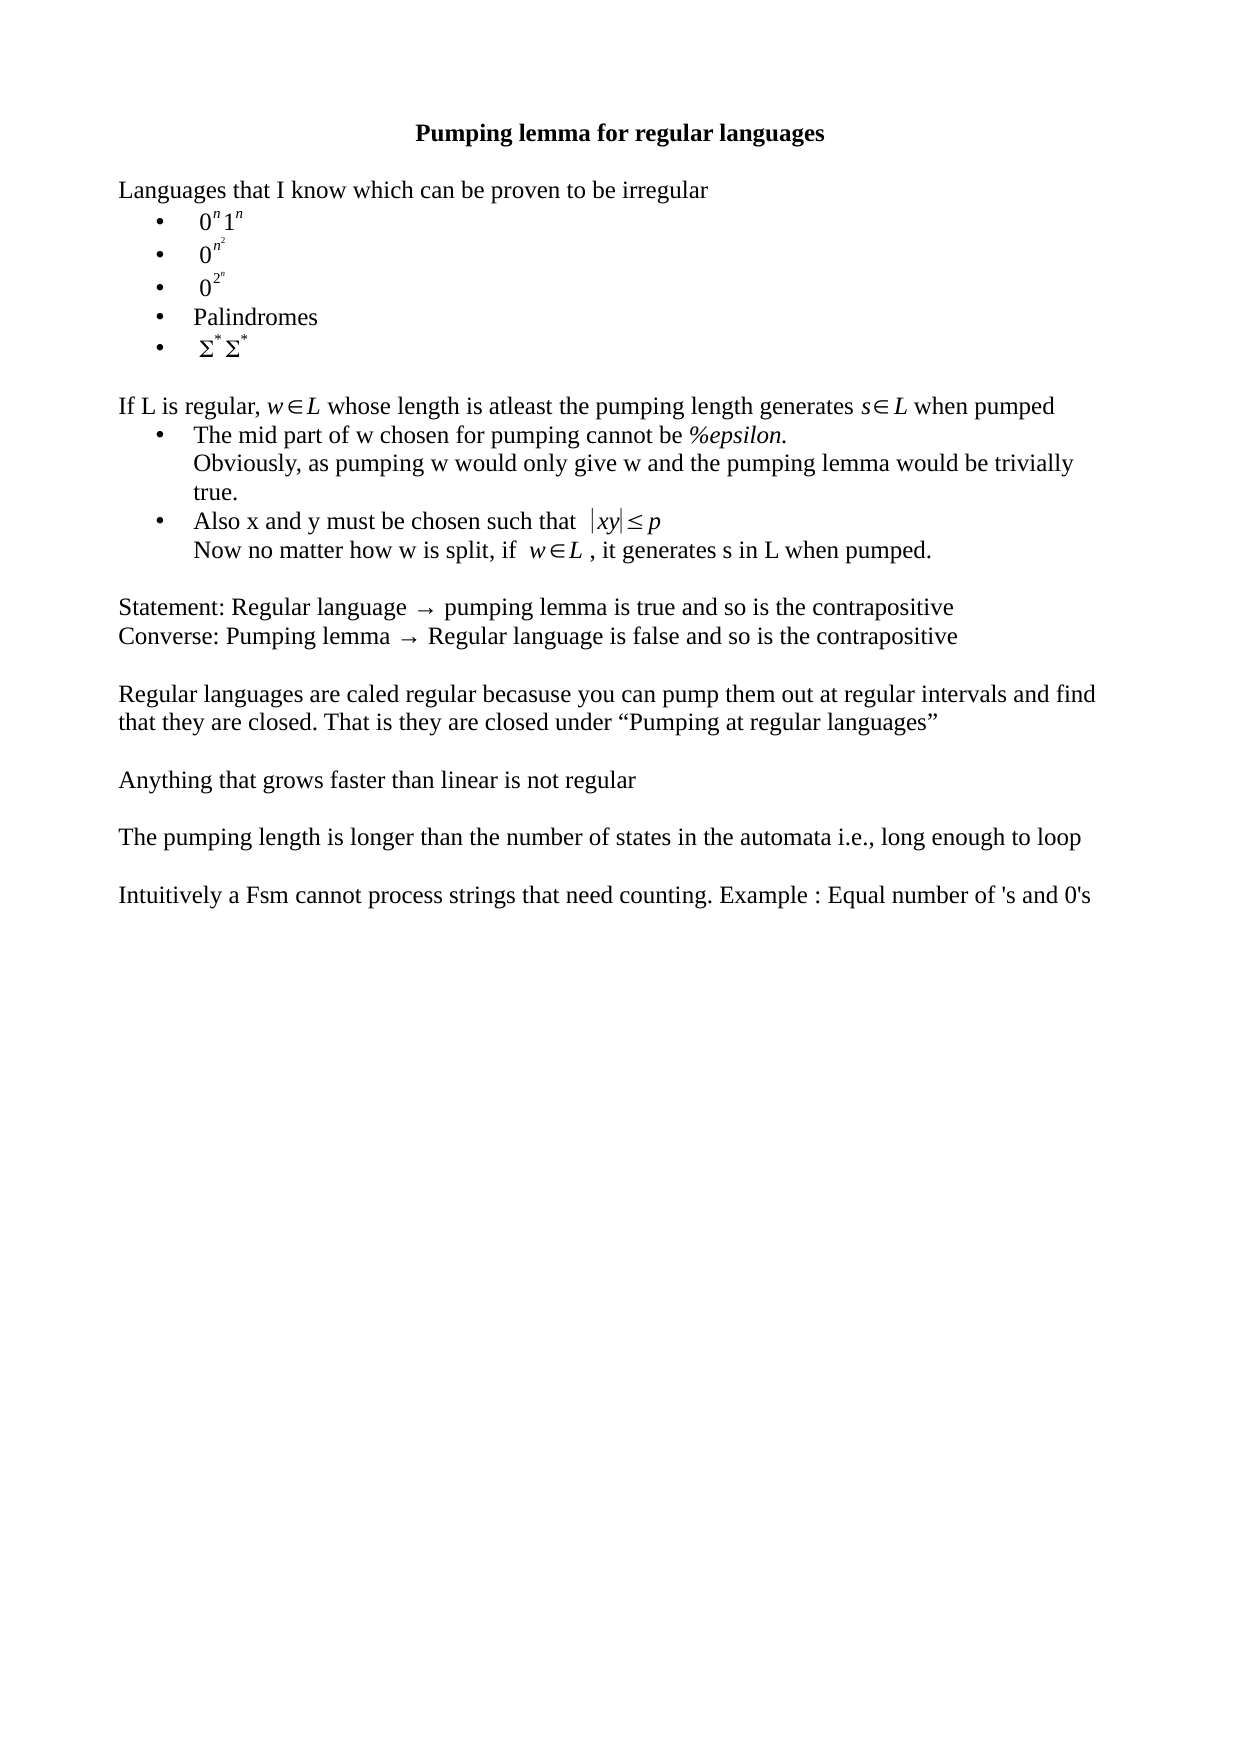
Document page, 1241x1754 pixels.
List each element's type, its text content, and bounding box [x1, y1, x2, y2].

text The pumping length is longer than the number of states in the automata i.e., long enough to loop [118, 822, 1122, 851]
list The mid part of w chosen for pumping cannot be [156, 420, 1122, 448]
list Also x and y must be chosen such that [156, 506, 1122, 535]
text Converse: Pumping lemma → Regular language is false and so is the contrapositive [118, 621, 1122, 650]
text Regular languages are caled regular becasuse you can pump them out at regular intervals and find that they are closed. That is they are closed under “Pumping at regular languages” [118, 679, 1122, 736]
text Languages that I know which can be proven to be irregular [118, 176, 1122, 204]
list Palindromes [156, 302, 1122, 331]
text Anything that grows faster than linear is not regular [118, 765, 1122, 794]
text If L is regular,whose length is atleast the pumping length generateswhen pumped [118, 391, 1122, 420]
list Now no matter how w is split, if , it generates s in L when pumped. [156, 535, 1122, 564]
list Obviously, as pumping w would only give w and the pumping lemma would be trivially true. [156, 448, 1122, 506]
text Intuitively a Fsm cannot process strings that need counting. Example : Equal number of 's and 0's [118, 880, 1122, 909]
text Statement: Regular language → pumping lemma is true and so is the contrapositive [118, 592, 1122, 621]
text Pumping lemma for regular languages [118, 118, 1122, 147]
